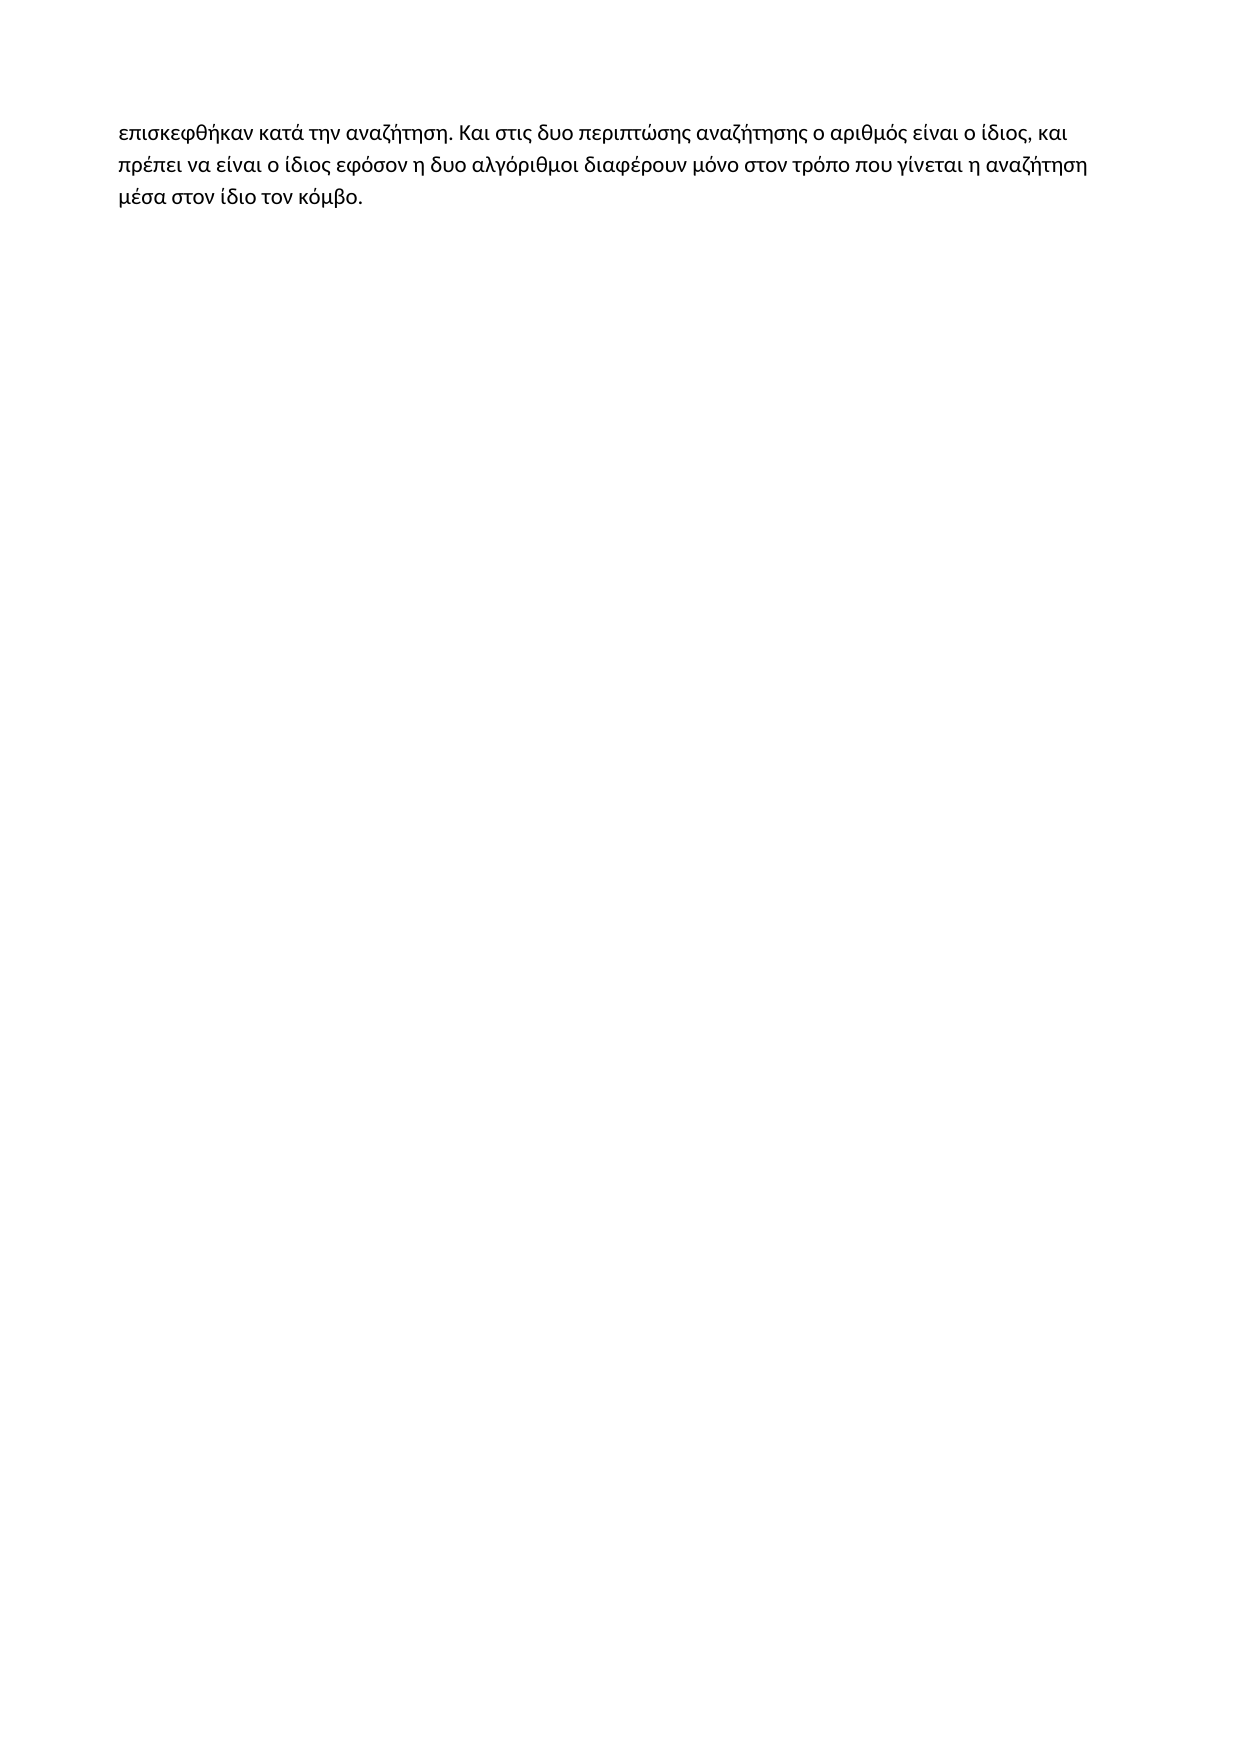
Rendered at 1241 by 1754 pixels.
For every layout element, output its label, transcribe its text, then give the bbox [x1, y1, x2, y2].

text επισκεφθήκαν κατά την αναζήτηση. Και στις δυο περιπτώσης αναζήτησης ο αριθμός είναι ο ίδιος, και πρέπει να είναι ο ίδιος εφόσον η δυο αλγόριθμοι διαφέρουν μόνο στον τρόπο που γίνεται η αναζήτηση μέσα στον ίδιο τον κόμβο. [118, 118, 1122, 211]
